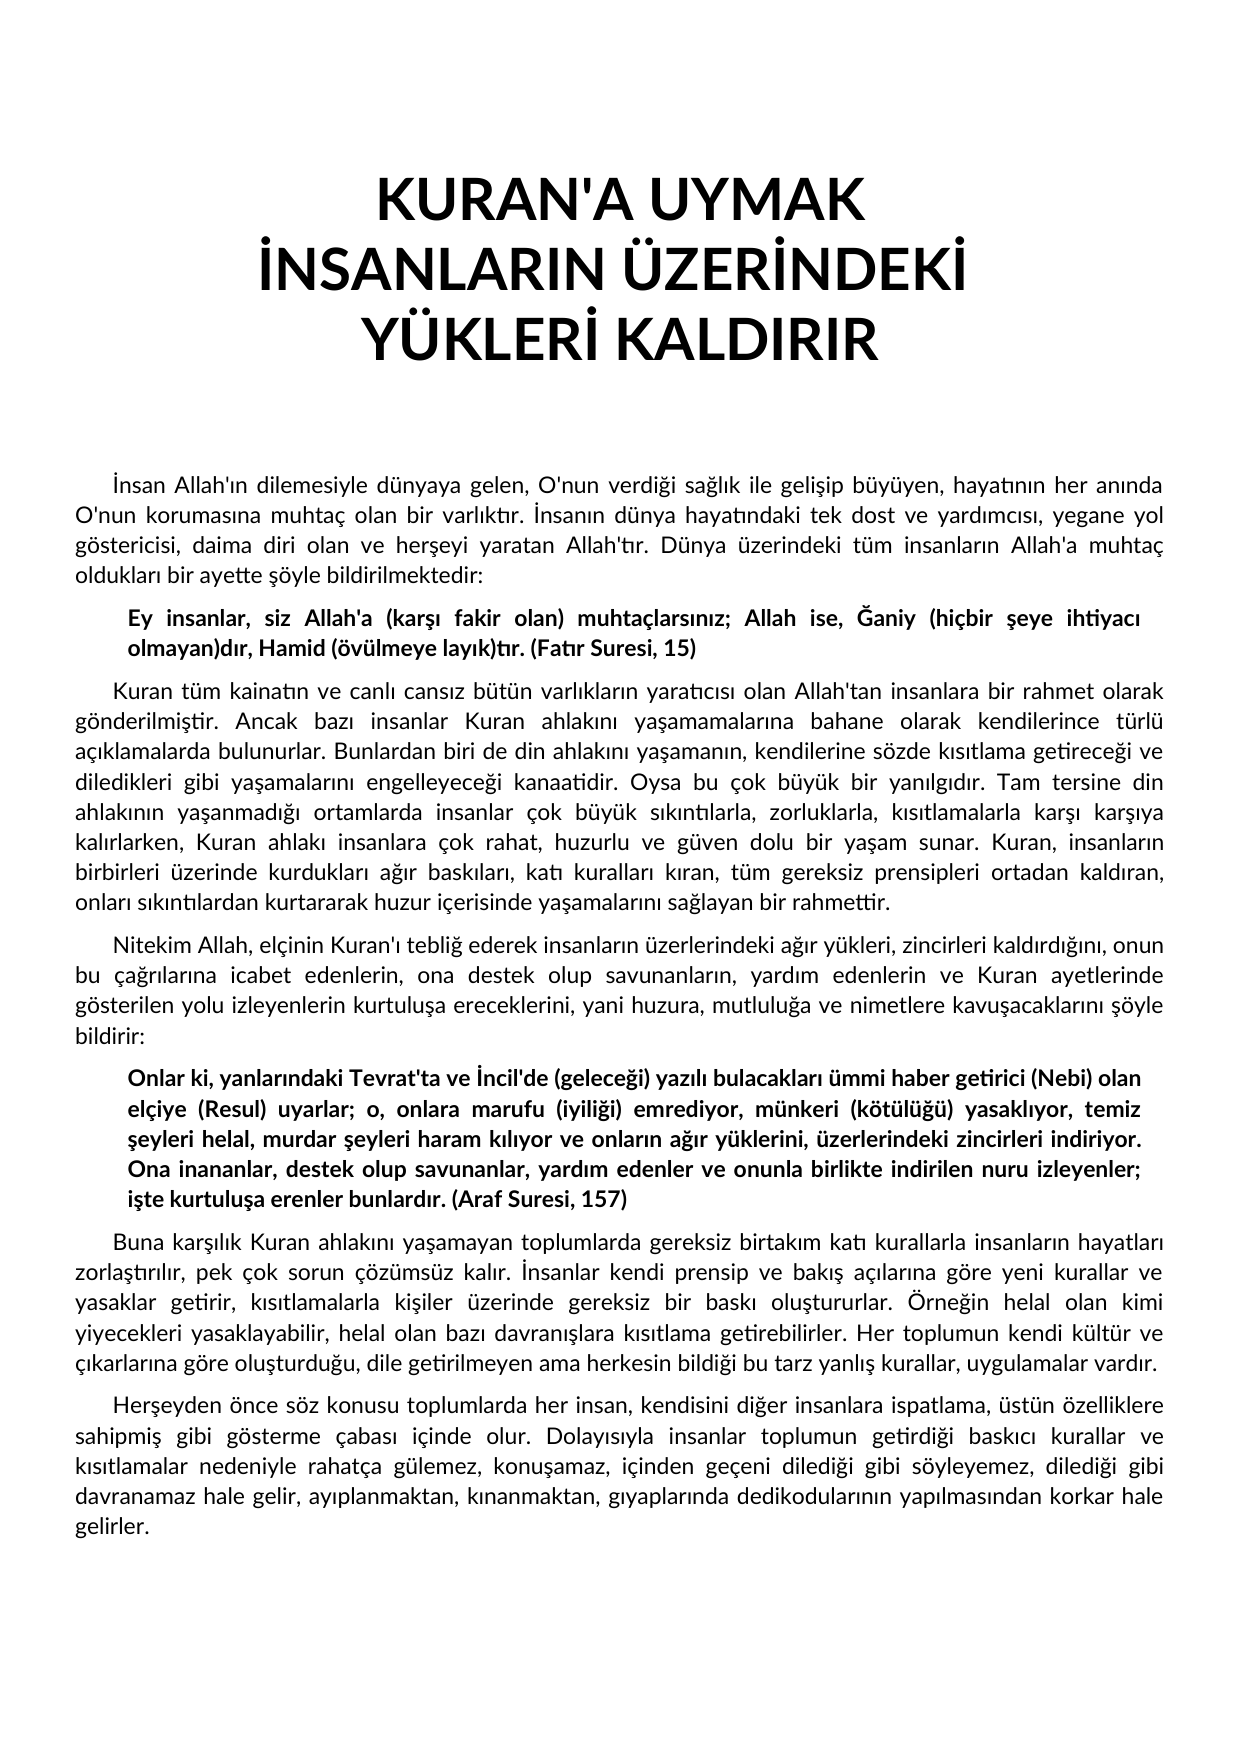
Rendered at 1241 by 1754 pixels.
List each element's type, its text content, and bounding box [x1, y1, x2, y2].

text Kuran tüm kainatın ve canlı cansız bütün varlıkların yaratıcısı olan Allah'tan insanlara bir rahmet olarak gönderilmiştir. Ancak bazı insanlar Kuran ahlakını yaşamamalarına bahane olarak kendilerince türlü açıklamalarda bulunurlar. Bunlardan biri de din ahlakını yaşamanın, kendilerine sözde kısıtlama getireceği ve diledikleri gibi yaşamalarını engelleyeceği kanaatidir. Oysa bu çok büyük bir yanılgıdır. Tam tersine din ahlakının yaşanmadığı ortamlarda insanlar çok büyük sıkıntılarla, zorluklarla, kısıtlamalarla karşı karşıya kalırlarken, Kuran ahlakı insanlara çok rahat, huzurlu ve güven dolu bir yaşam sunar. Kuran, insanların birbirleri üzerinde kurdukları ağır baskıları, katı kuralları kıran, tüm gereksiz prensipleri ortadan kaldıran, onları sıkıntılardan kurtararak huzur içerisinde yaşamalarını sağlayan bir rahmettir. [75, 677, 1165, 916]
text Ey insanlar, siz Allah'a (karşı fakir olan) muhtaçlarsınız; Allah ise, Ğaniy (hiçbir şeye ihtiyacı olmayan)dır, Hamid (övülmeye layık)tır. (Fatır Suresi, 15) [127, 604, 1143, 661]
text İnsan Allah'ın dilemesiyle dünyaya gelen, O'nun verdiği sağlık ile gelişip büyüyen, hayatının her anında O'nun korumasına muhtaç olan bir varlıktır. İnsanın dünya hayatındaki tek dost ve yardımcısı, yegane yol göstericisi, daima diri olan ve herşeyi yaratan Allah'tır. Dünya üzerindeki tüm insanların Allah'a muhtaç oldukları bir ayette şöyle bildirilmektedir: [75, 470, 1165, 588]
text Nitekim Allah, elçinin Kuran'ı tebliğ ederek insanların üzerlerindeki ağır yükleri, zincirleri kaldırdığını, onun bu çağrılarına icabet edenlerin, ona destek olup savunanların, yardım edenlerin ve Kuran ayetlerinde gösterilen yolu izleyenlerin kurtuluşa ereceklerini, yani huzura, mutluluğa ve nimetlere kavuşacaklarını şöyle bildirir: [75, 931, 1165, 1049]
text Onlar ki, yanlarındaki Tevrat'ta ve İncil'de (geleceği) yazılı bulacakları ümmi haber getirici (Nebi) olan elçiye (Resul) uyarlar; o, onlara marufu (iyiliği) emrediyor, münkeri (kötülüğü) yasaklıyor, temiz şeyleri helal, murdar şeyleri haram kılıyor ve onların ağır yüklerini, üzerlerindeki zincirleri indiriyor. Ona inananlar, destek olup savunanlar, yardım edenler ve onunla birlikte indirilen nuru izleyenler; işte kurtuluşa erenler bunlardır. (Araf Suresi, 157) [127, 1064, 1143, 1212]
text Buna karşılık Kuran ahlakını yaşamayan toplumlarda gereksiz birtakım katı kurallarla insanların hayatları zorlaştırılır, pek çok sorun çözümsüz kalır. İnsanlar kendi prensip ve bakış açılarına göre yeni kurallar ve yasaklar getirir, kısıtlamalarla kişiler üzerinde gereksiz bir baskı oluştururlar. Örneğin helal olan kimi yiyecekleri yasaklayabilir, helal olan bazı davranışlara kısıtlama getirebilirler. Her toplumun kendi kültür ve çıkarlarına göre oluşturduğu, dile getirilmeyen ama herkesin bildiği bu tarz yanlış kurallar, uygulamalar vardır. [75, 1228, 1165, 1376]
subtitle KURAN'A UYMAK İNSANLARIN ÜZERİNDEKİ YÜKLERİ KALDIRIR [75, 162, 1165, 372]
text Herşeyden önce söz konusu toplumlarda her insan, kendisini diğer insanlara ispatlama, üstün özelliklere sahipmiş gibi gösterme çabası içinde olur. Dolayısıyla insanlar toplumun getirdiği baskıcı kurallar ve kısıtlamalar nedeniyle rahatça gülemez, konuşamaz, içinden geçeni dilediği gibi söyleyemez, dilediği gibi davranamaz hale gelir, ayıplanmaktan, kınanmaktan, gıyaplarında dedikodularının yapılmasından korkar hale gelirler. [75, 1391, 1165, 1539]
